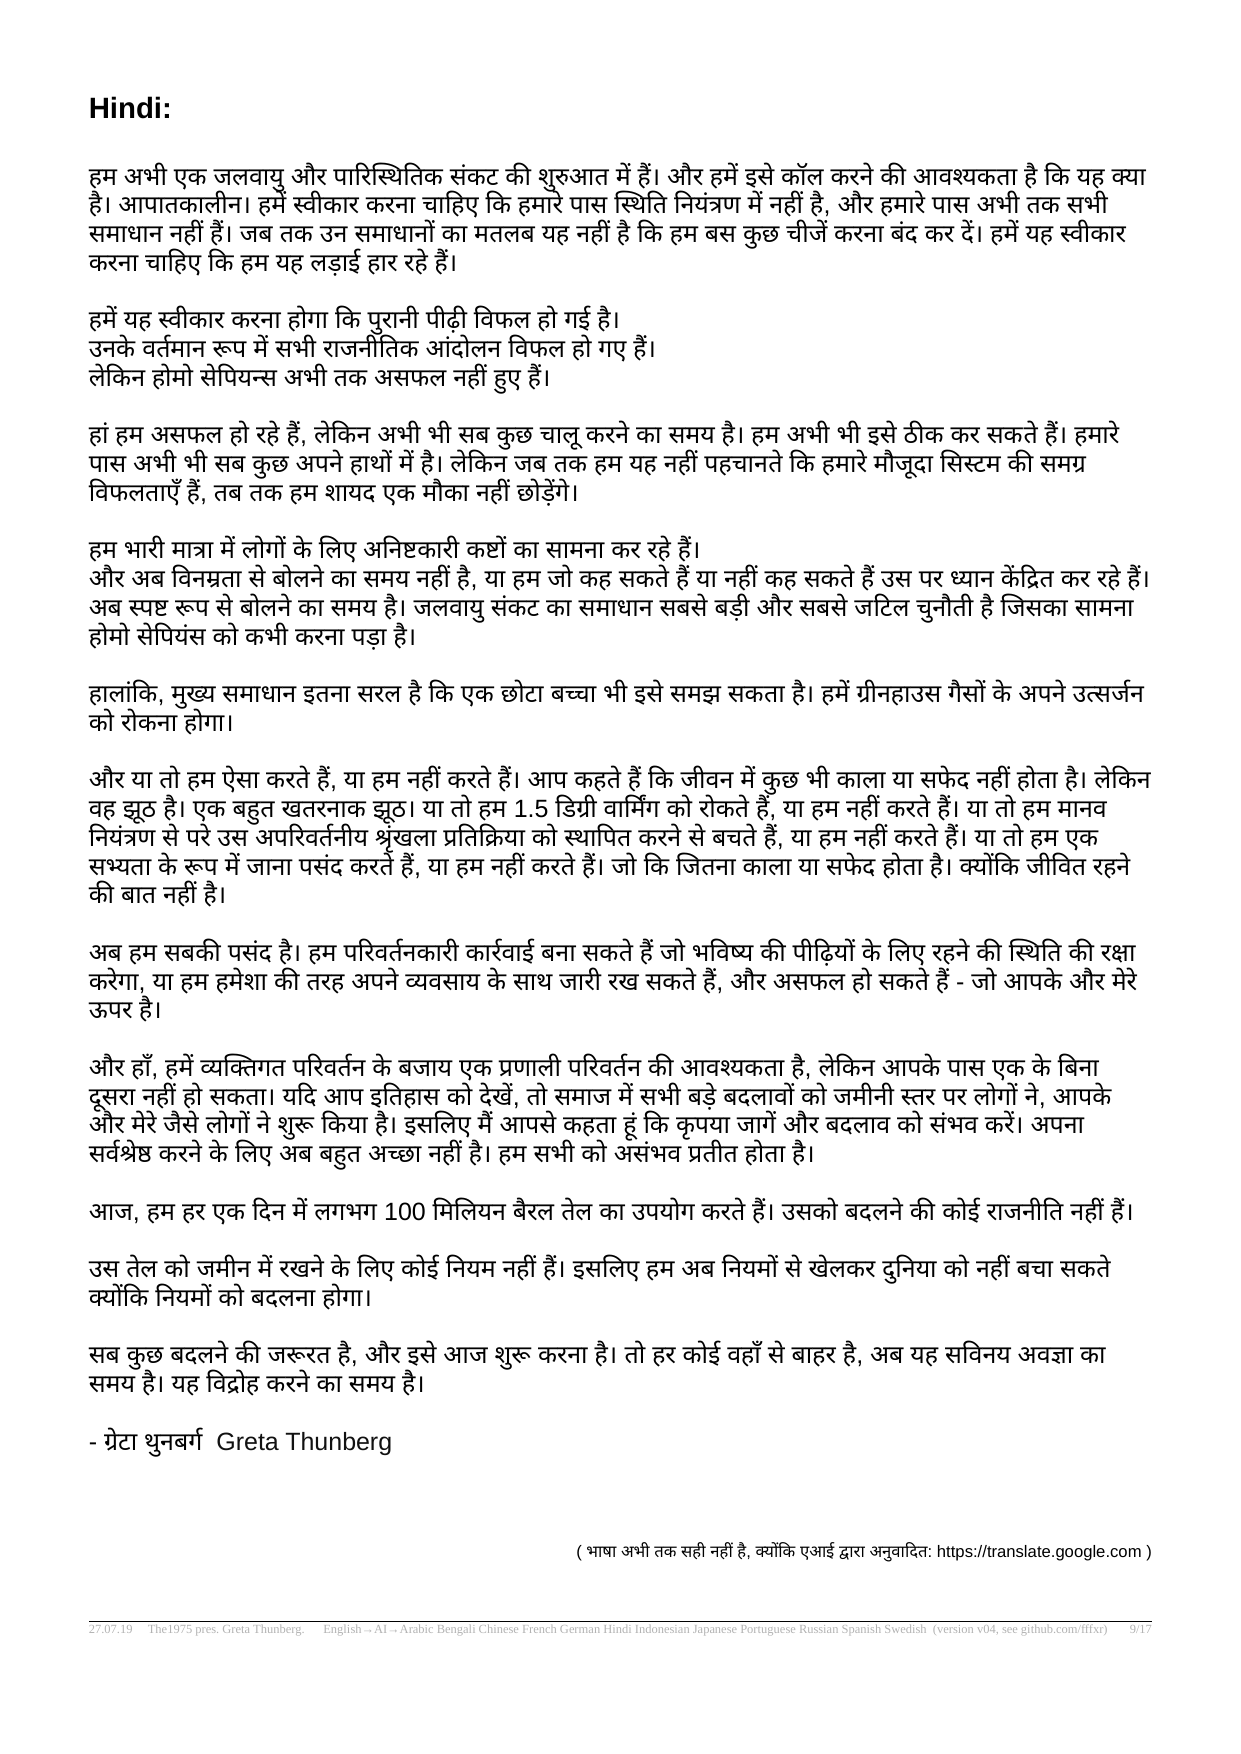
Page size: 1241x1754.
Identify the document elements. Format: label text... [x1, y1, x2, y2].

text ( भाषा अभी तक सही नहीं है, क्योंकि एआई द्वारा अनुवादित: https://translate.google.com ) [890, 1542, 1152, 1561]
text हमें यह स्वीकार करना होगा कि पुरानी पीढ़ी विफल हो गई है। [88, 305, 1152, 334]
subtitle Hindi: [88, 91, 1152, 125]
text और अब विनम्रता से बोलने का समय नहीं है, या हम जो कह सकते हैं या नहीं कह सकते हैं उस पर ध्यान केंद्रित कर रहे हैं। अब स्पष्ट रूप से बोलने का समय है। जलवायु संकट का समाधान सबसे बड़ी और सबसे जटिल चुनौती है जिसका सामना होमो सेपियंस को कभी करना पड़ा है। [88, 564, 1152, 650]
text उस तेल को जमीन में रखने के लिए कोई नियम नहीं हैं। इसलिए हम अब नियमों से खेलकर दुनिया को नहीं बचा सकते क्योंकि नियमों को बदलना होगा। [88, 1254, 1152, 1312]
text हालांकि, मुख्य समाधान इतना सरल है कि एक छोटा बच्चा भी इसे समझ सकता है। हमें ग्रीनहाउस गैसों के अपने उत्सर्जन को रोकना होगा। [88, 679, 1152, 737]
text और हाँ, हमें व्यक्तिगत परिवर्तन के बजाय एक प्रणाली परिवर्तन की आवश्यकता है, लेकिन आपके पास एक के बिना दूसरा नहीं हो सकता। यदि आप इतिहास को देखें, तो समाज में सभी बड़े बदलावों को जमीनी स्तर पर लोगों ने, आपके और मेरे जैसे लोगों ने शुरू किया है। इसलिए मैं आपसे कहता हूं कि कृपया जागें और बदलाव को संभव करें। अपना सर्वश्रेष्ठ करने के लिए अब बहुत अच्छा नहीं है। हम सभी को असंभव प्रतीत होता है। [88, 1053, 1152, 1168]
text हम अभी एक जलवायु और पारिस्थितिक संकट की शुरुआत में हैं। और हमें इसे कॉल करने की आवश्यकता है कि यह क्या है। आपातकालीन। हमें स्वीकार करना चाहिए कि हमारे पास स्थिति नियंत्रण में नहीं है, और हमारे पास अभी तक सभी समाधान नहीं हैं। जब तक उन समाधानों का मतलब यह नहीं है कि हम बस कुछ चीजें करना बंद कर दें। हमें यह स्वीकार करना चाहिए कि हम यह लड़ाई हार रहे हैं। [88, 162, 1152, 277]
text - ग्रेटा थुनबर्ग Greta Thunberg [88, 1427, 1152, 1455]
text सब कुछ बदलने की जरूरत है, और इसे आज शुरू करना है। तो हर कोई वहाँ से बाहर है, अब यह सविनय अवज्ञा का समय है। यह विद्रोह करने का समय है। [88, 1340, 1152, 1398]
text हां हम असफल हो रहे हैं, लेकिन अभी भी सब कुछ चालू करने का समय है। हम अभी भी इसे ठीक कर सकते हैं। हमारे पास अभी भी सब कुछ अपने हाथों में है। लेकिन जब तक हम यह नहीं पहचानते कि हमारे मौजूदा सिस्टम की समग्र विफलताएँ हैं, तब तक हम शायद एक मौका नहीं छोड़ेंगे। [88, 420, 1152, 507]
text ( भाषा अभी तक सही नहीं है, क्योंकि एआई द्वारा अनुवादित: https://translate.google.com ) [88, 1542, 907, 1561]
text और या तो हम ऐसा करते हैं, या हम नहीं करते हैं। आप कहते हैं कि जीवन में कुछ भी काला या सफेद नहीं होता है। लेकिन वह झूठ है। एक बहुत खतरनाक झूठ। या तो हम 1.5 डिग्री वार्मिंग को रोकते हैं, या हम नहीं करते हैं। या तो हम मानव नियंत्रण से परे उस अपरिवर्तनीय श्रृंखला प्रतिक्रिया को स्थापित करने से बचते हैं, या हम नहीं करते हैं। या तो हम एक सभ्यता के रूप में जाना पसंद करते हैं, या हम नहीं करते हैं। जो कि जितना काला या सफेद होता है। क्योंकि जीवित रहने की बात नहीं है। [88, 765, 1152, 909]
text लेकिन होमो सेपियन्स अभी तक असफल नहीं हुए हैं। [88, 363, 1152, 392]
text उनके वर्तमान रूप में सभी राजनीतिक आंदोलन विफल हो गए हैं। [88, 334, 1152, 363]
text हम भारी मात्रा में लोगों के लिए अनिष्टकारी कष्टों का सामना कर रहे हैं। [88, 535, 1152, 564]
text अब हम सबकी पसंद है। हम परिवर्तनकारी कार्रवाई बना सकते हैं जो भविष्य की पीढ़ियों के लिए रहने की स्थिति की रक्षा करेगा, या हम हमेशा की तरह अपने व्यवसाय के साथ जारी रख सकते हैं, और असफल हो सकते हैं - जो आपके और मेरे ऊपर है। [88, 938, 1152, 1024]
text आज, हम हर एक दिन में लगभग 100 मिलियन बैरल तेल का उपयोग करते हैं। उसको बदलने की कोई राजनीति नहीं हैं। [88, 1197, 1152, 1225]
